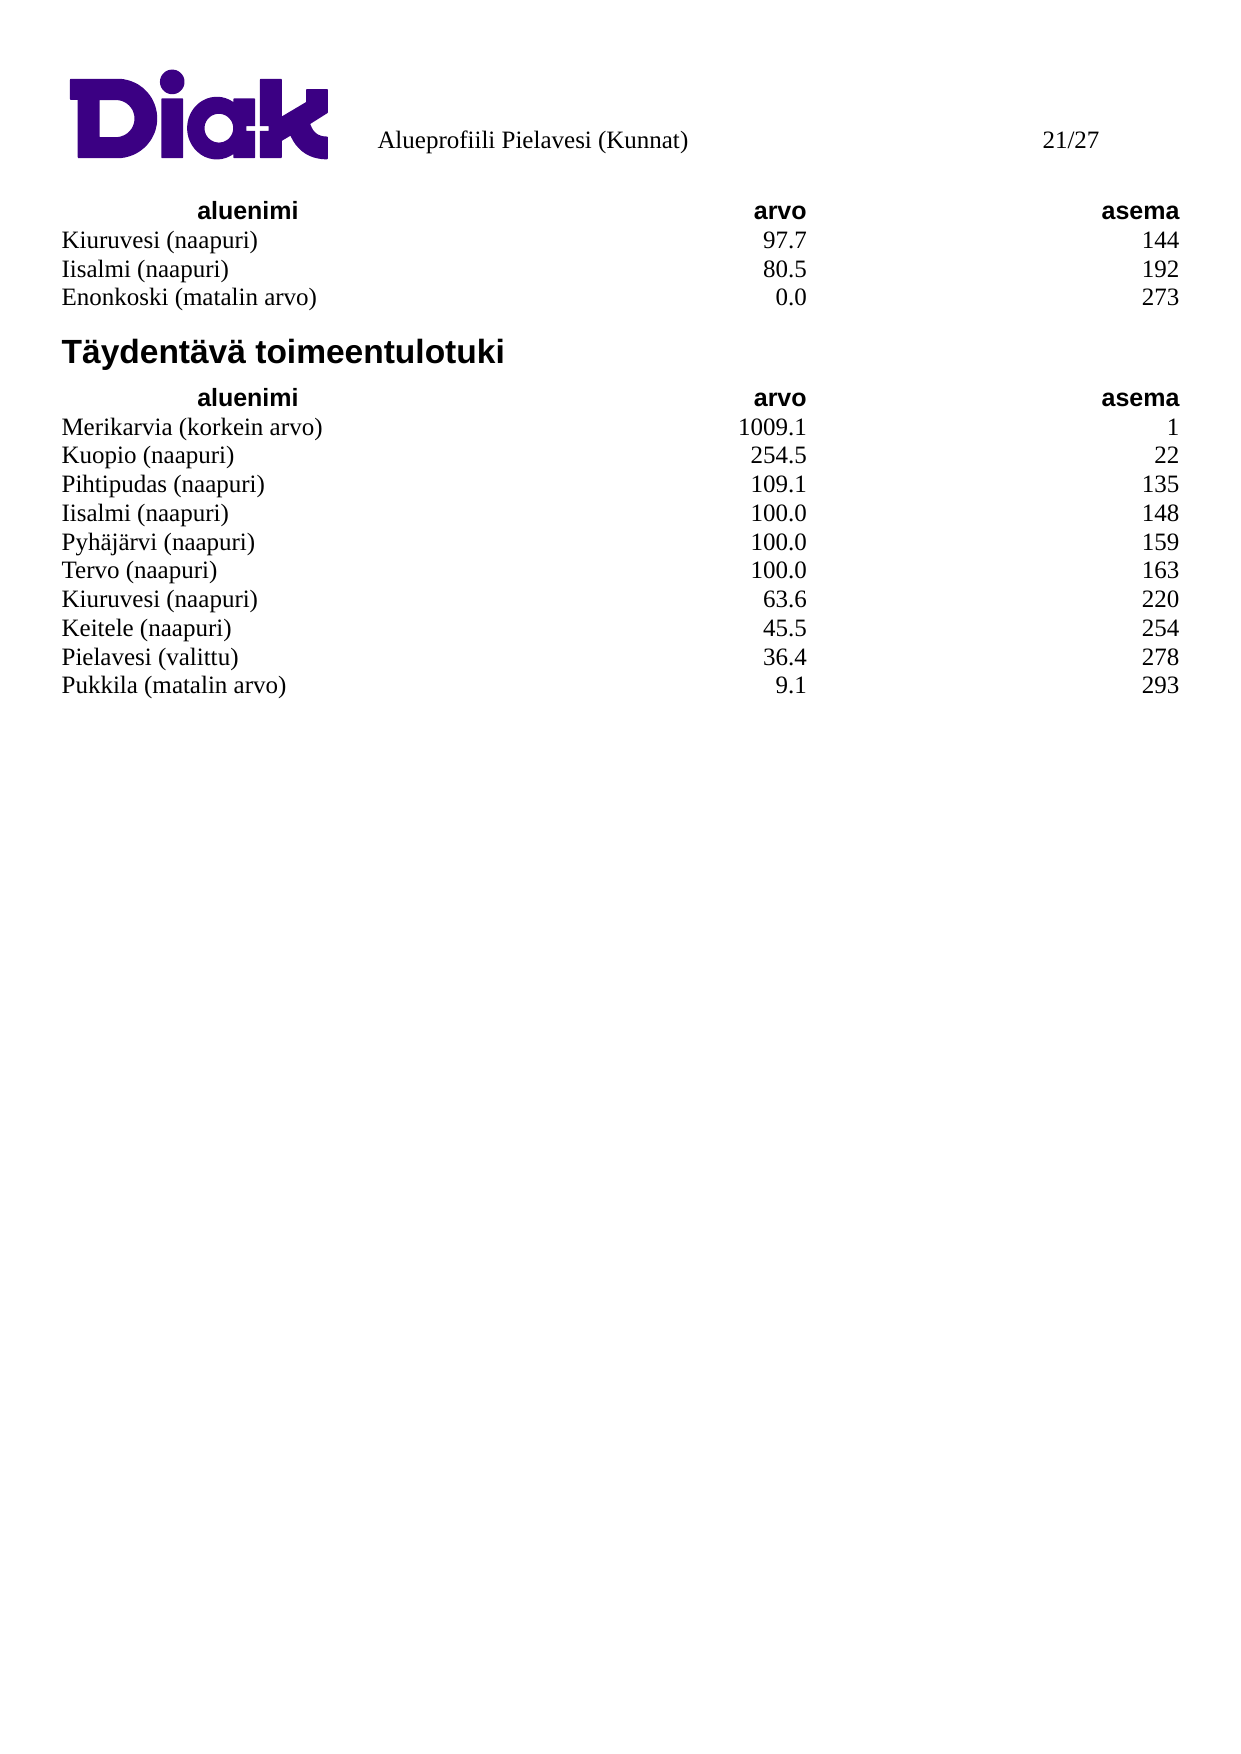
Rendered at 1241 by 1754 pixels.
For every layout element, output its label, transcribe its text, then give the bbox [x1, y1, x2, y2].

table_cell 100.0 [434, 498, 806, 527]
table_cell 159 [806, 527, 1179, 556]
table_cell Pyhäjärvi (naapuri) [61, 527, 434, 556]
table_header aluenimi [61, 196, 434, 225]
table_cell 135 [806, 469, 1179, 498]
table_cell Iisalmi (naapuri) [61, 254, 434, 282]
table_cell Enonkoski (matalin arvo) [61, 283, 434, 311]
table_cell 80.5 [434, 254, 806, 282]
table_cell 22 [806, 441, 1179, 469]
table_cell 100.0 [434, 556, 806, 584]
table_cell 254.5 [434, 441, 806, 469]
table_cell Merikarvia (korkein arvo) [61, 412, 434, 441]
table_cell 36.4 [434, 642, 806, 671]
table_cell 278 [806, 642, 1179, 671]
table_cell 148 [806, 498, 1179, 527]
table_cell 192 [806, 254, 1179, 282]
subtitle Täydentävä toimeentulotuki [61, 332, 1179, 371]
table_cell 1009.1 [434, 412, 806, 441]
table_cell 100.0 [434, 527, 806, 556]
table_cell 144 [806, 225, 1179, 254]
table_cell Kiuruvesi (naapuri) [61, 584, 434, 613]
table_cell 293 [806, 671, 1179, 699]
table_cell Kuopio (naapuri) [61, 441, 434, 469]
table_cell 220 [806, 584, 1179, 613]
table_cell Kiuruvesi (naapuri) [61, 225, 434, 254]
table_cell 109.1 [434, 469, 806, 498]
table_cell Pukkila (matalin arvo) [61, 671, 434, 699]
table_cell 45.5 [434, 613, 806, 642]
table_header asema [806, 196, 1179, 225]
table_cell 9.1 [434, 671, 806, 699]
table_cell 273 [806, 283, 1179, 311]
table_header asema [806, 383, 1179, 412]
table_header arvo [434, 196, 806, 225]
table_cell 63.6 [434, 584, 806, 613]
table_cell Keitele (naapuri) [61, 613, 434, 642]
table_cell Pihtipudas (naapuri) [61, 469, 434, 498]
table_cell Iisalmi (naapuri) [61, 498, 434, 527]
table_header aluenimi [61, 383, 434, 412]
table_cell Pielavesi (valittu) [61, 642, 434, 671]
table_cell Tervo (naapuri) [61, 556, 434, 584]
table_cell 0.0 [434, 283, 806, 311]
table_cell 97.7 [434, 225, 806, 254]
table_cell 1 [806, 412, 1179, 441]
table_cell 163 [806, 556, 1179, 584]
table_header arvo [434, 383, 806, 412]
table_cell 254 [806, 613, 1179, 642]
